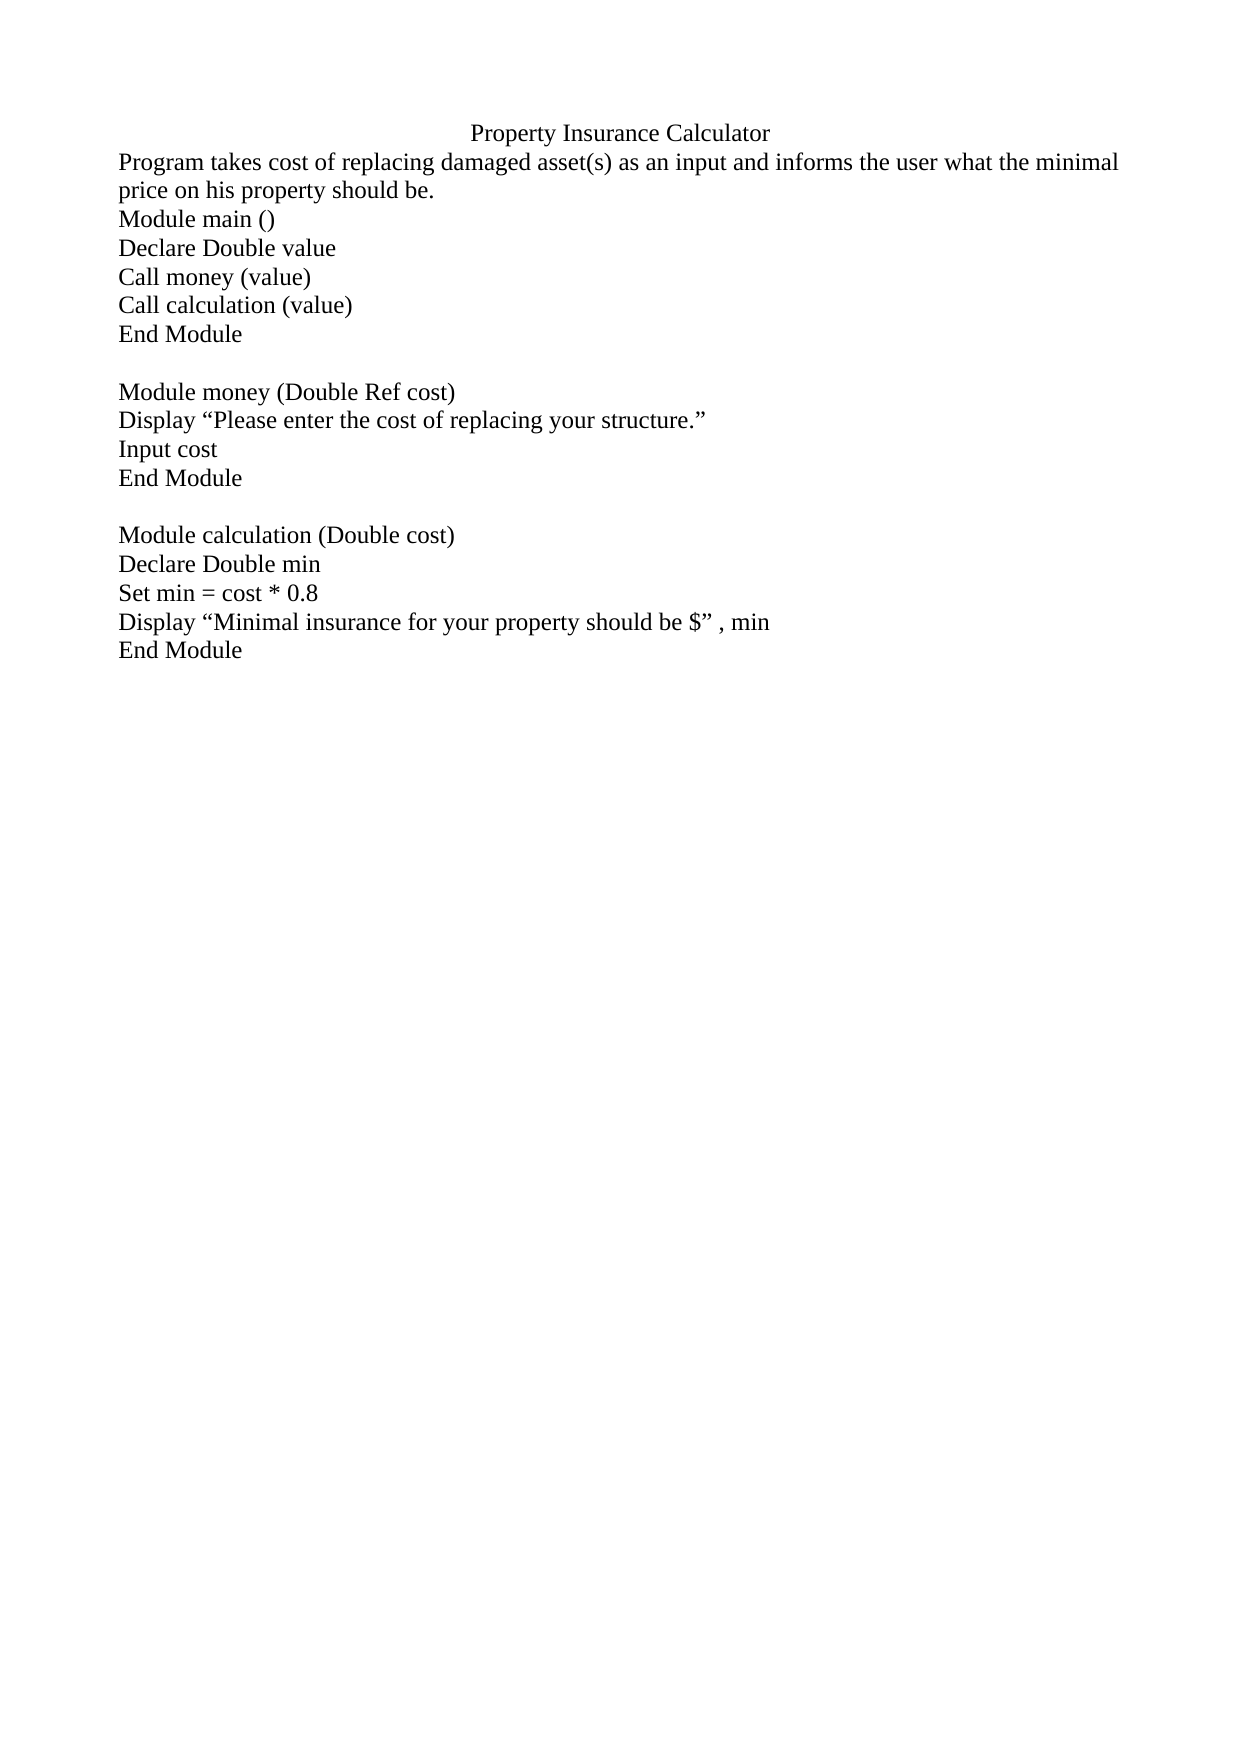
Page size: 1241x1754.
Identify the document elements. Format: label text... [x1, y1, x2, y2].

text Module main () [118, 204, 1122, 233]
text Display “Please enter the cost of replacing your structure.” [118, 406, 1122, 434]
text End Module [118, 636, 1122, 664]
text Set min = cost * 0.8 [118, 578, 1122, 607]
text End Module [118, 463, 1122, 492]
text Property Insurance Calculator [118, 118, 1122, 147]
text Display “Minimal insurance for your property should be $” , min [118, 607, 1122, 636]
text Declare Double min [118, 549, 1122, 578]
text Call money (value) [118, 262, 1122, 291]
text End Module [118, 319, 1122, 348]
text Program takes cost of replacing damaged asset(s) as an input and informs the user what the minimal price on his property should be. [118, 147, 1122, 204]
text Declare Double value [118, 233, 1122, 262]
text Input cost [118, 434, 1122, 463]
text Module money (Double Ref cost) [118, 377, 1122, 406]
text Module calculation (Double cost) [118, 521, 1122, 549]
text Call calculation (value) [118, 291, 1122, 319]
